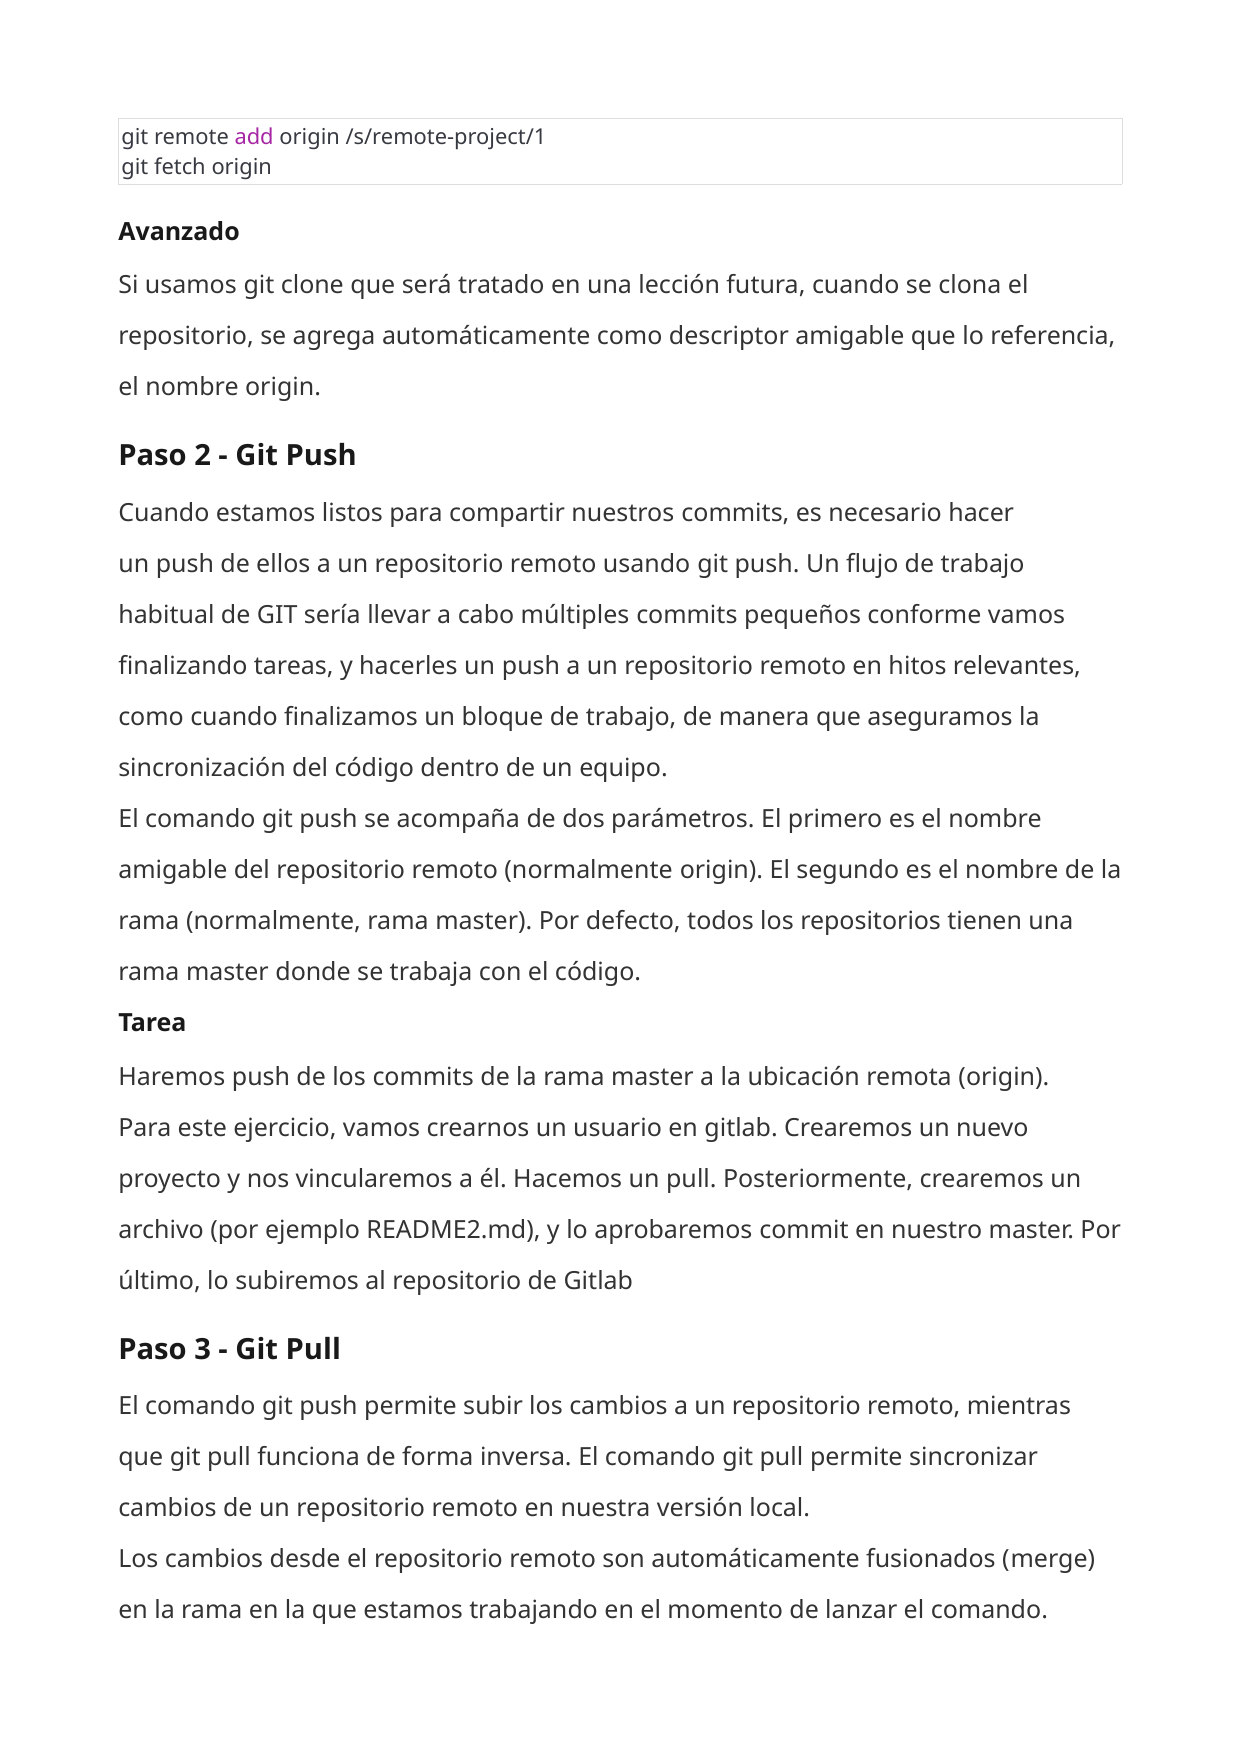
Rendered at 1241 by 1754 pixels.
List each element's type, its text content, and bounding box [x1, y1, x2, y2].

subtitle Paso 3 - Git Pull [118, 1328, 1122, 1368]
subtitle Tarea [118, 1005, 1122, 1039]
text Para este ejercicio, vamos crearnos un usuario en gitlab. Crearemos un nuevo proyecto y nos vincularemos a él. Hacemos un pull. Posteriormente, crearemos un archivo (por ejemplo README2.md), y lo aprobaremos commit en nuestro master. Por último, lo subiremos al repositorio de Gitlab [118, 1109, 1122, 1296]
text git fetch origin [119, 148, 1122, 184]
text git remote add origin /s/remote-project/1 [119, 119, 1122, 148]
text El comando git push permite subir los cambios a un repositorio remoto, mientras que git pull funciona de forma inversa. El comando git pull permite sincronizar cambios de un repositorio remoto en nuestra versión local. [118, 1388, 1122, 1524]
text Cuando estamos listos para compartir nuestros commits, es necesario hacer un push de ellos a un repositorio remoto usando git push. Un flujo de trabajo habitual de GIT sería llevar a cabo múltiples commits pequeños conforme vamos finalizando tareas, y hacerles un push a un repositorio remoto en hitos relevantes, como cuando finalizamos un bloque de trabajo, de manera que aseguramos la sincronización del código dentro de un equipo. [118, 494, 1122, 784]
subtitle Paso 2 - Git Push [118, 434, 1122, 474]
text El comando git push se acompaña de dos parámetros. El primero es el nombre amigable del repositorio remoto (normalmente origin). El segundo es el nombre de la rama (normalmente, rama master). Por defecto, todos los repositorios tienen una rama master donde se trabaja con el código. [118, 801, 1122, 988]
text Los cambios desde el repositorio remoto son automáticamente fusionados (merge) en la rama en la que estamos trabajando en el momento de lanzar el comando. [118, 1541, 1122, 1626]
subtitle Avanzado [118, 213, 1122, 247]
text Haremos push de los commits de la rama master a la ubicación remota (origin). [118, 1058, 1122, 1092]
text Si usamos git clone que será tratado en una lección futura, cuando se clona el repositorio, se agrega automáticamente como descriptor amigable que lo referencia, el nombre origin. [118, 267, 1122, 403]
